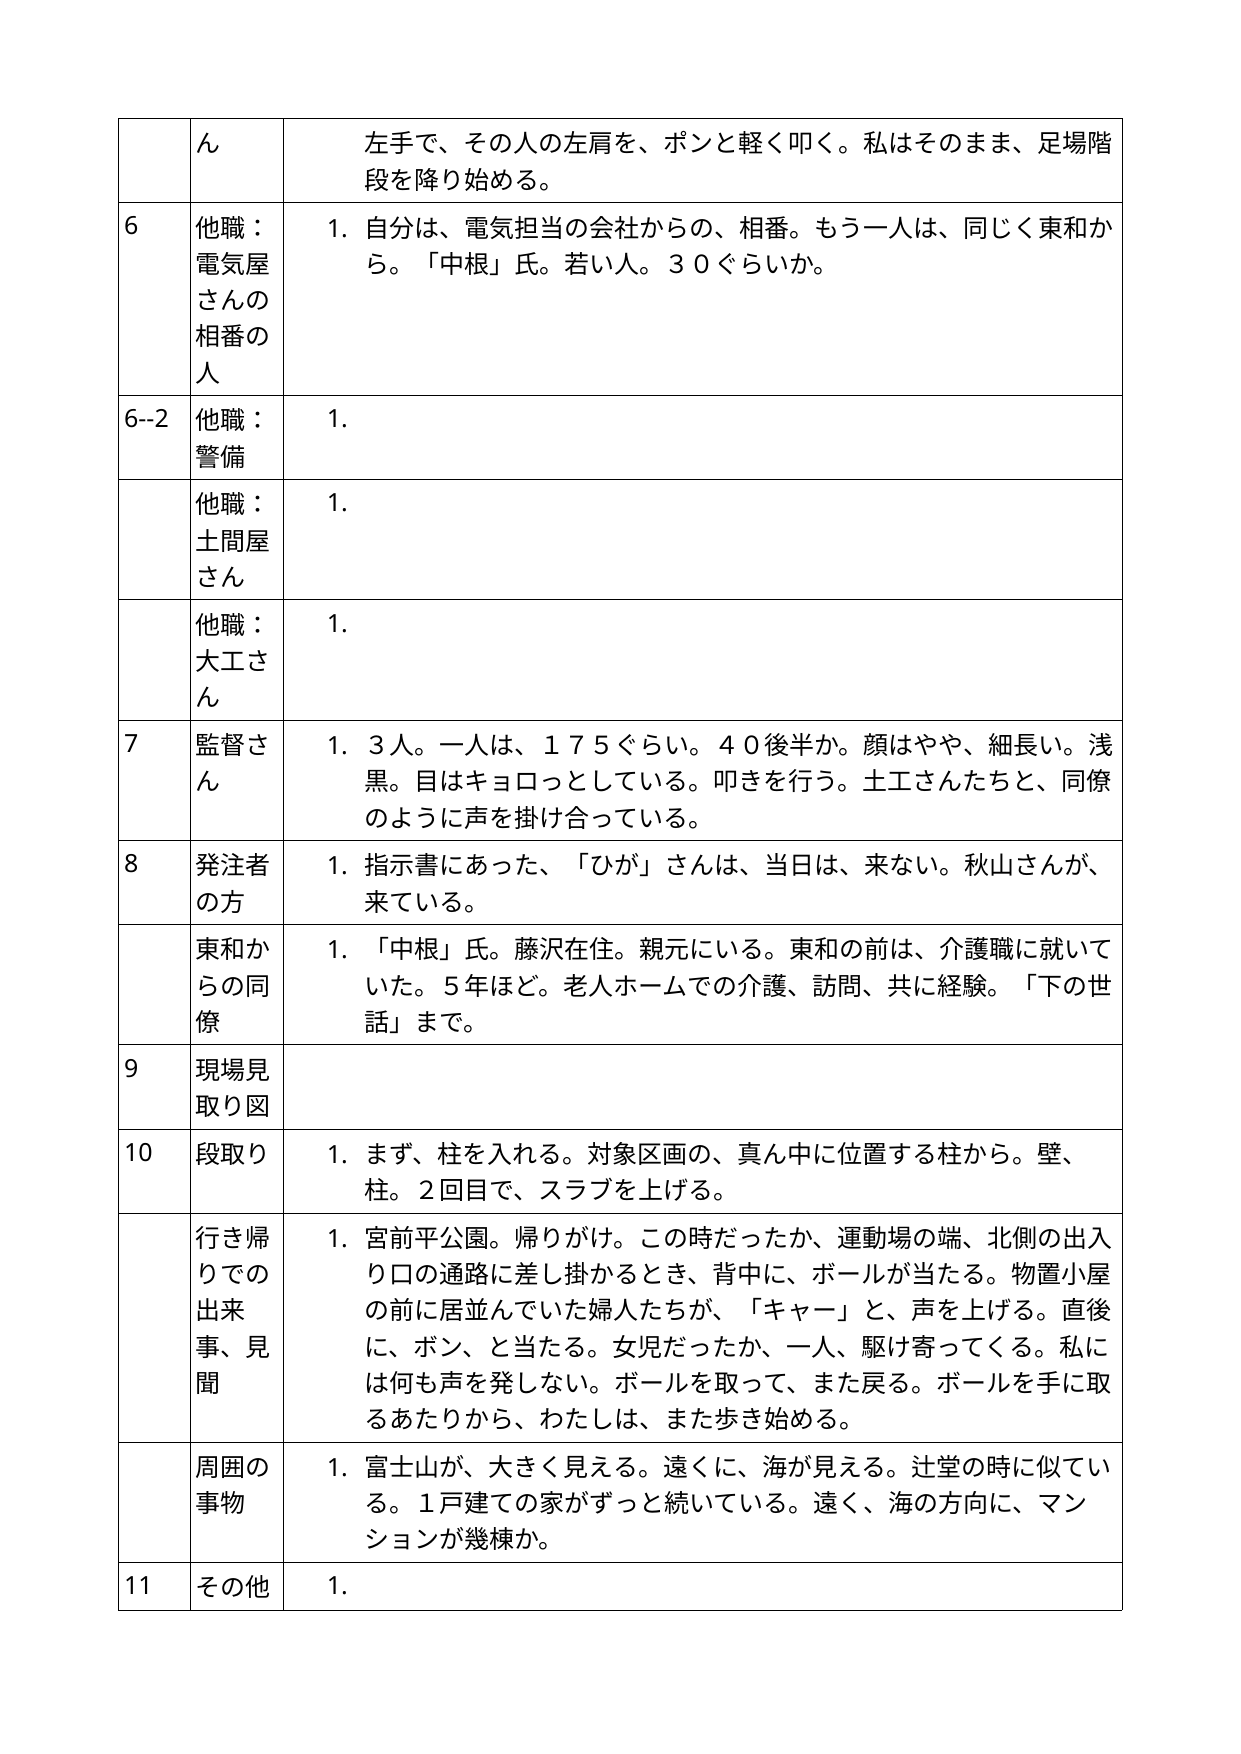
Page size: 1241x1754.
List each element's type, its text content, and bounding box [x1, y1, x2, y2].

table_cell 10 [119, 1130, 190, 1212]
table_cell 発注者の方 [191, 841, 283, 924]
table_cell 6--2 [119, 396, 190, 479]
table_cell その他 [191, 1563, 283, 1610]
table_cell [284, 480, 1122, 599]
table_cell [119, 1443, 190, 1562]
table_cell 左手で、その人の左肩を、ポンと軽く叩く。私はそのまま、足場階段を降り始める。 [284, 119, 1122, 202]
table_cell 東和からの同僚 [191, 925, 283, 1044]
table_cell 7 [119, 721, 190, 840]
table_cell ３人。一人は、１７５ぐらい。４０後半か。顔はやや、細長い。浅黒。目はキョロっとしている。叩きを行う。土工さんたちと、同僚のように声を掛け合っている。 [284, 721, 1122, 840]
table_cell 11 [119, 1563, 190, 1610]
table_cell ん [191, 119, 283, 202]
table_cell [119, 119, 190, 202]
table_cell 段取り [191, 1130, 283, 1212]
table_cell [284, 396, 1122, 479]
table_cell 「中根」氏。藤沢在住。親元にいる。東和の前は、介護職に就いていた。５年ほど。老人ホームでの介護、訪問、共に経験。「下の世話」まで。 [284, 925, 1122, 1044]
table_cell 現場見取り図 [191, 1045, 283, 1128]
table_cell [119, 925, 190, 1044]
table_cell 他職：警備 [191, 396, 283, 479]
table_cell 周囲の事物 [191, 1443, 283, 1562]
table_cell まず、柱を入れる。対象区画の、真ん中に位置する柱から。壁、柱。２回目で、スラブを上げる。 [284, 1130, 1122, 1212]
table_cell [284, 1563, 1122, 1610]
table_cell 自分は、電気担当の会社からの、相番。もう一人は、同じく東和から。「中根」氏。若い人。３０ぐらいか。 [284, 203, 1122, 395]
table_cell [119, 600, 190, 720]
table_cell 指示書にあった、「ひが」さんは、当日は、来ない。秋山さんが、来ている。 [284, 841, 1122, 924]
table_cell 他職：電気屋さんの相番の人 [191, 203, 283, 395]
table_cell 他職：土間屋さん [191, 480, 283, 599]
table_cell 8 [119, 841, 190, 924]
table_cell 宮前平公園。帰りがけ。この時だったか、運動場の端、北側の出入り口の通路に差し掛かるとき、背中に、ボールが当たる。物置小屋の前に居並んでいた婦人たちが、「キャー」と、声を上げる。直後に、ボン、と当たる。女児だったか、一人、駆け寄ってくる。私には何も声を発しない。ボールを取って、また戻る。ボールを手に取るあたりから、わたしは、また歩き始める。 [284, 1214, 1122, 1442]
table_cell 富士山が、大きく見える。遠くに、海が見える。辻堂の時に似ている。１戸建ての家がずっと続いている。遠く、海の方向に、マンションが幾棟か。 [284, 1443, 1122, 1562]
table_cell 6 [119, 203, 190, 395]
table_cell 他職：大工さん [191, 600, 283, 720]
table_cell 監督さん [191, 721, 283, 840]
table_cell 9 [119, 1045, 190, 1128]
table_cell [284, 600, 1122, 720]
table_cell [119, 1214, 190, 1442]
table_cell 行き帰りでの出来事、見聞 [191, 1214, 283, 1442]
table_cell [119, 480, 190, 599]
table_cell [284, 1045, 1122, 1128]
